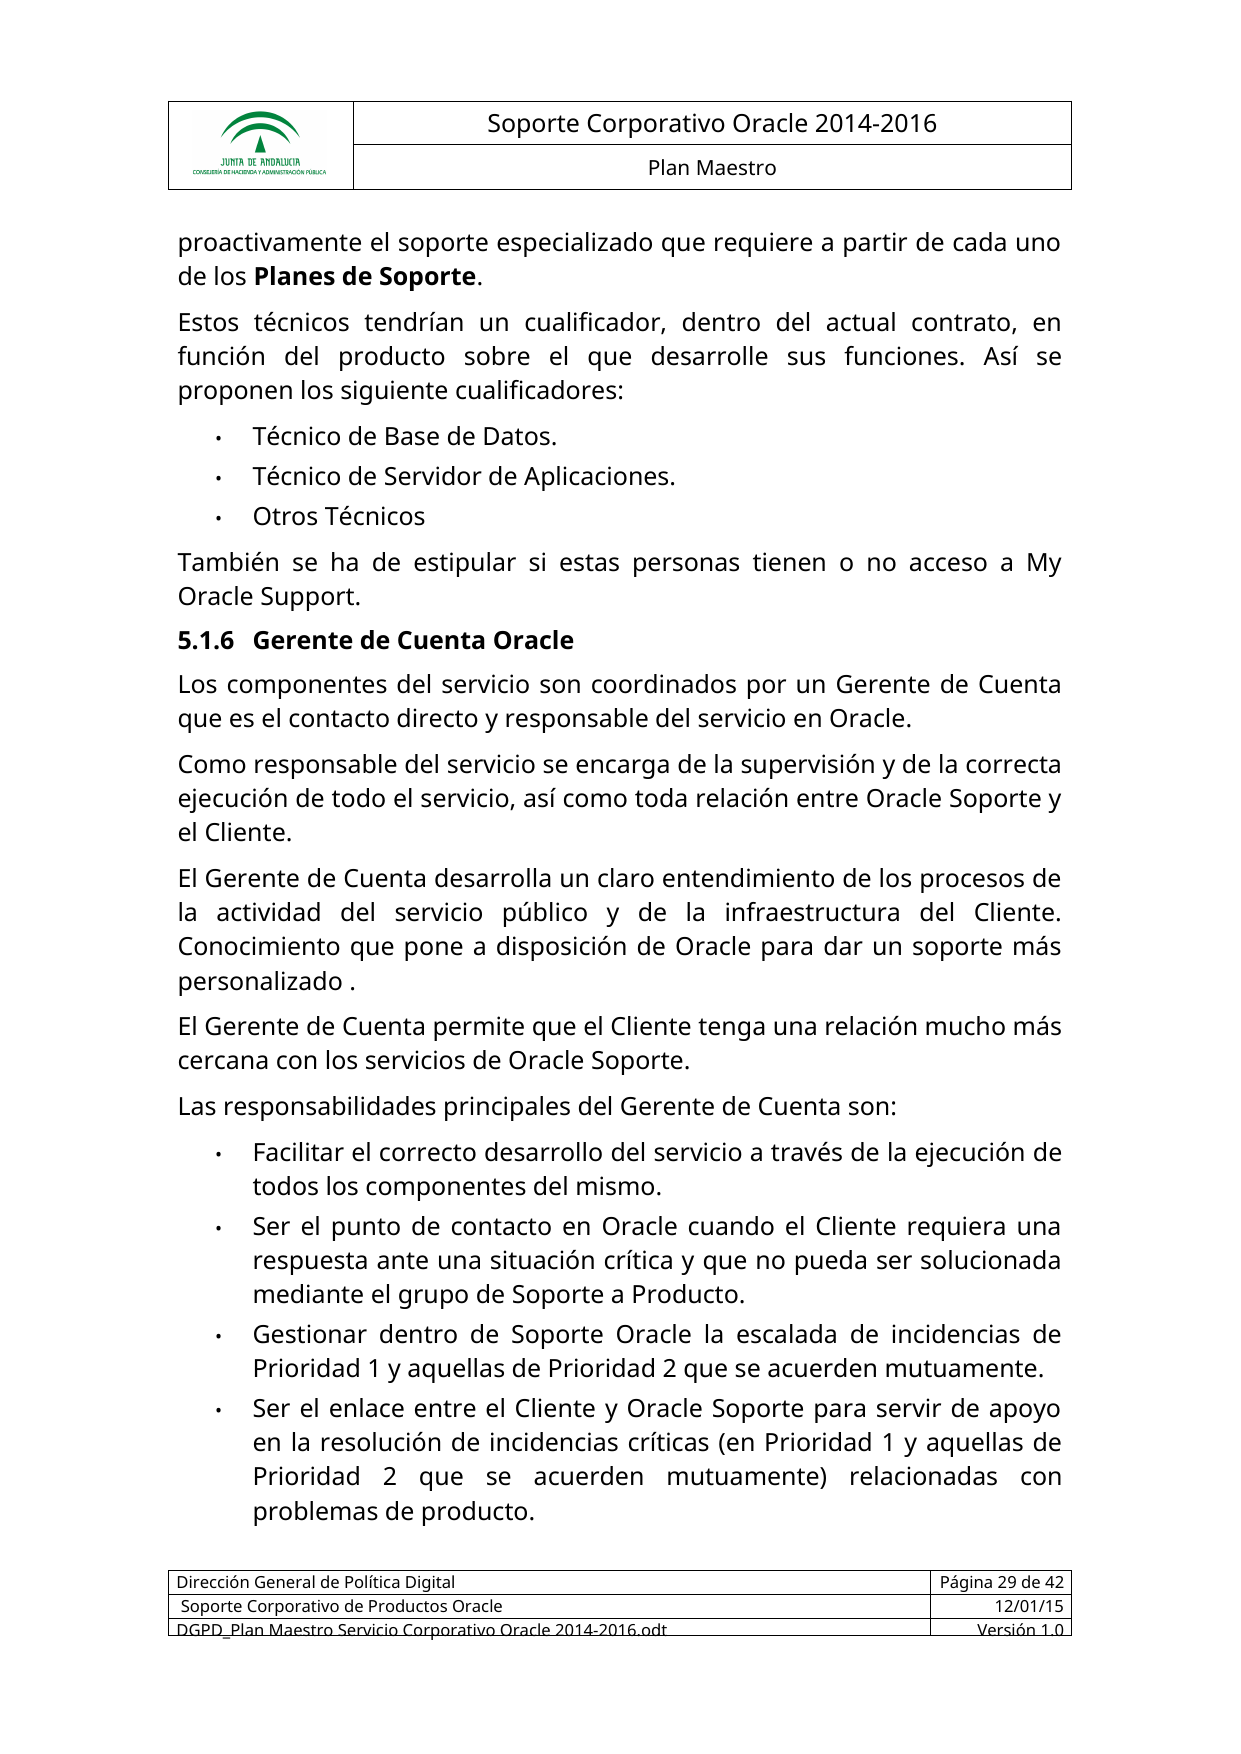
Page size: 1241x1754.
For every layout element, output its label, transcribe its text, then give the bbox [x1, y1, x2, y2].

text El Gerente de Cuenta permite que el Cliente tenga una relación mucho más cercana con los servicios de Oracle Soporte. [177, 1009, 1063, 1077]
text Estos técnicos tendrían un cualificador, dentro del actual contrato, en función del producto sobre el que desarrolle sus funciones. Así se proponen los siguiente cualificadores: [177, 304, 1063, 407]
picture [192, 110, 327, 175]
list Ser el enlace entre el Cliente y Oracle Soporte para servir de apoyo en la resolución de incidencias críticas (en Prioridad 1 y aquellas de Prioridad 2 que se acuerden mutuamente) relacionadas con problemas de producto. [215, 1391, 1063, 1527]
list Ser el punto de contacto en Oracle cuando el Cliente requiera una respuesta ante una situación crítica y que no pueda ser solucionada mediante el grupo de Soporte a Producto. [215, 1209, 1063, 1311]
list Facilitar el correcto desarrollo del servicio a través de la ejecución de todos los componentes del mismo. [215, 1135, 1063, 1203]
list Técnico de Servidor de Aplicaciones. [215, 458, 1063, 492]
list Otros Técnicos [215, 498, 1063, 532]
text También se ha de estipular si estas personas tienen o no acceso a My Oracle Support. [177, 544, 1063, 612]
text proactivamente el soporte especializado que requiere a partir de cada uno de los Planes de Soporte. [177, 224, 1063, 293]
text El Gerente de Cuenta desarrolla un claro entendimiento de los procesos de la actividad del servicio público y de la infraestructura del Cliente. Conocimiento que pone a disposición de Oracle para dar un soporte más personalizado . [177, 861, 1063, 997]
list Gestionar dentro de Soporte Oracle la escalada de incidencias de Prioridad 1 y aquellas de Prioridad 2 que se acuerden mutuamente. [215, 1317, 1063, 1385]
list Técnico de Base de Datos. [215, 418, 1063, 452]
text Las responsabilidades principales del Gerente de Cuenta son: [177, 1089, 1063, 1123]
text Los componentes del servicio son coordinados por un Gerente de Cuenta que es el contacto directo y responsable del servicio en Oracle. [177, 667, 1063, 735]
subtitle Gerente de Cuenta Oracle [177, 624, 1063, 655]
text Como responsable del servicio se encarga de la supervisión y de la correcta ejecución de todo el servicio, así como toda relación entre Oracle Soporte y el Cliente. [177, 747, 1063, 849]
